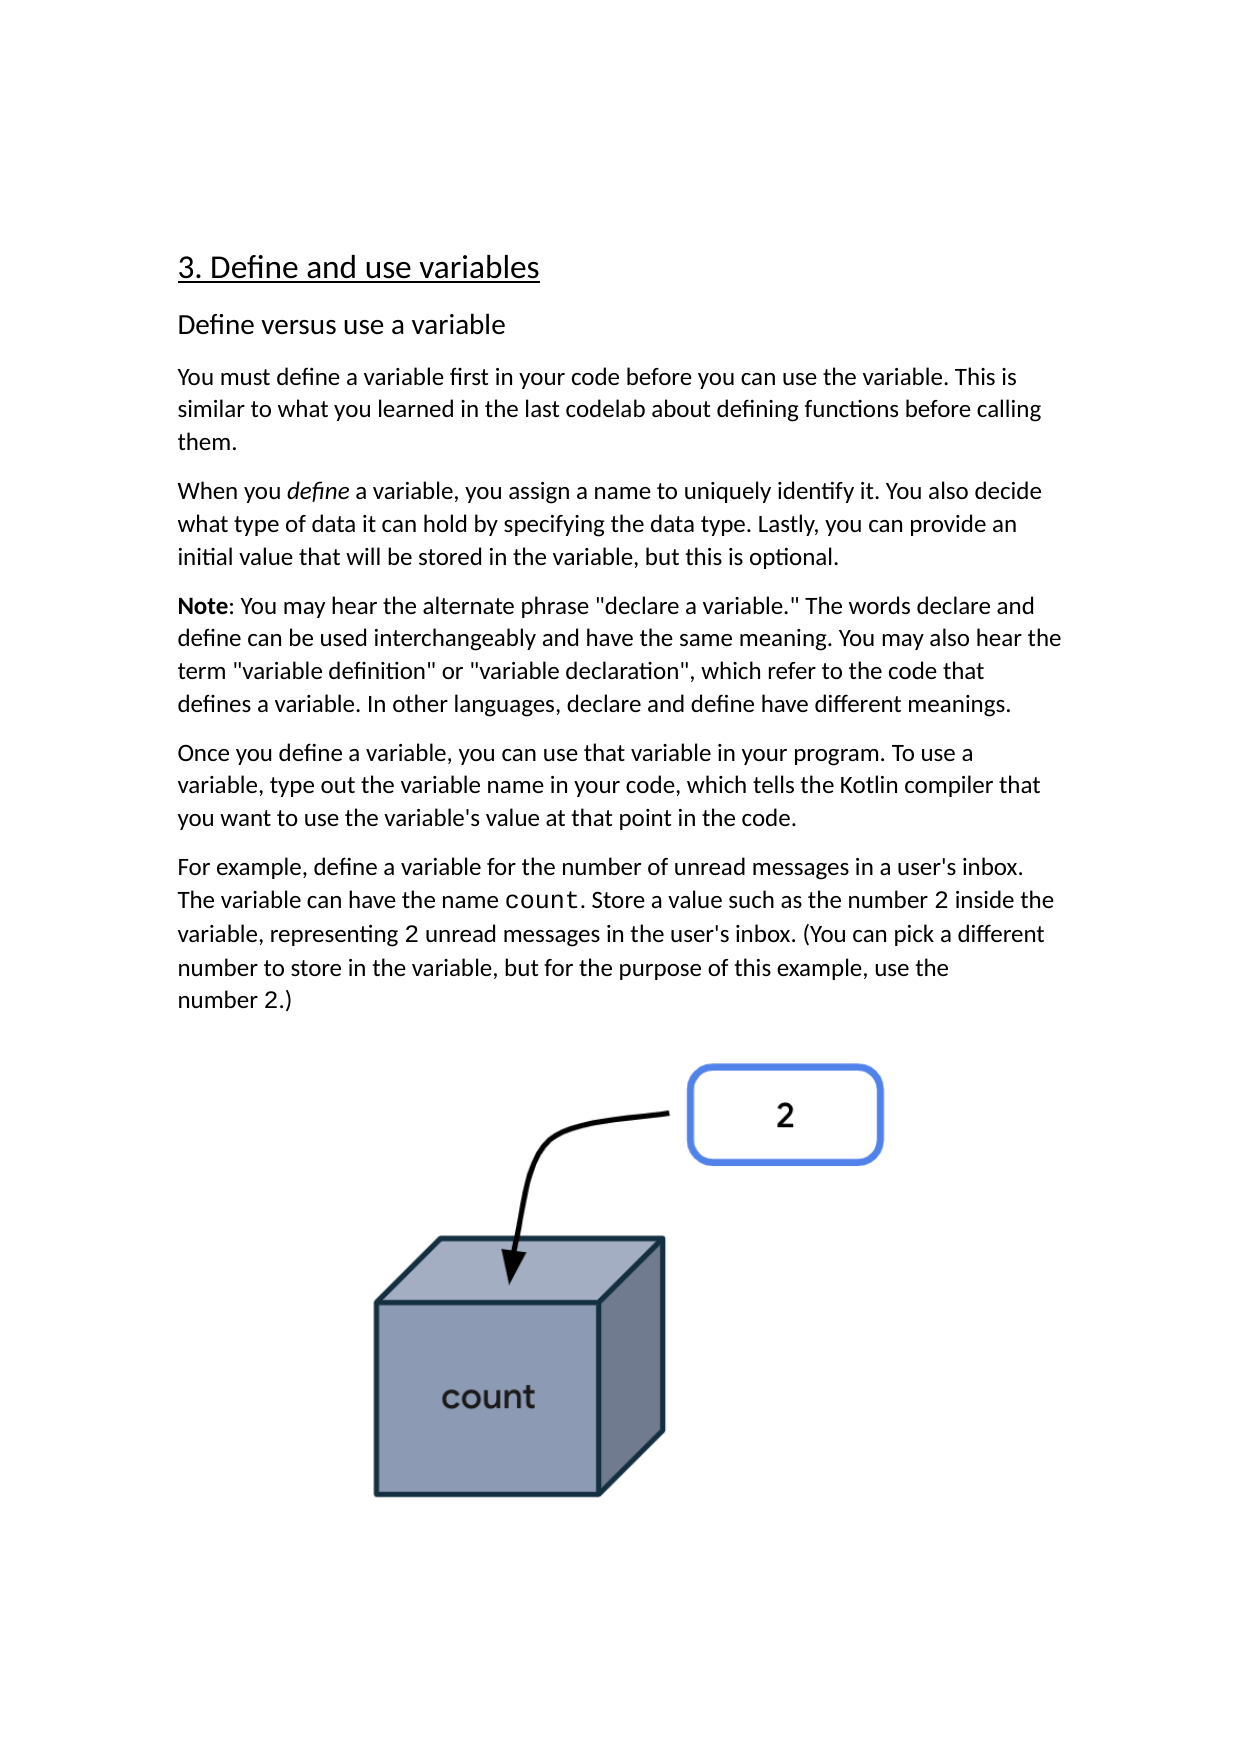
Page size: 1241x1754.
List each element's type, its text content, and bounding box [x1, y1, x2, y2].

text Define versus use a variable [177, 306, 1063, 342]
text 3. Define and use variables [177, 246, 1063, 287]
text Once you define a variable, you can use that variable in your program. To use a variable, type out the variable name in your code, which tells the Kotlin compiler that you want to use the variable's value at that point in the code. [177, 737, 1063, 833]
text You must define a variable first in your code before you can use the variable. This is similar to what you learned in the last codelab about defining functions before calling them. [177, 361, 1063, 457]
text When you define a variable, you assign a name to uniquely identify it. You also decide what type of data it can hold by specifying the data type. Lastly, you can provide an initial value that will be stored in the variable, but this is optional. [177, 476, 1063, 571]
text For example, define a variable for the number of unread messages in a user's inbox. The variable can have the name count. Store a value such as the number 2 inside the variable, representing 2 unread messages in the user's inbox. (You can pick a different number to store in the variable, but for the purpose of this example, use the number 2.) [177, 852, 1063, 1016]
text Note: You may hear the alternate phrase "declare a variable." The words declare and define can be used interchangeably and have the same meaning. You may also hear the term "variable definition" or "variable declaration", which refer to the code that defines a variable. In other languages, declare and define have different meanings. [177, 590, 1063, 718]
